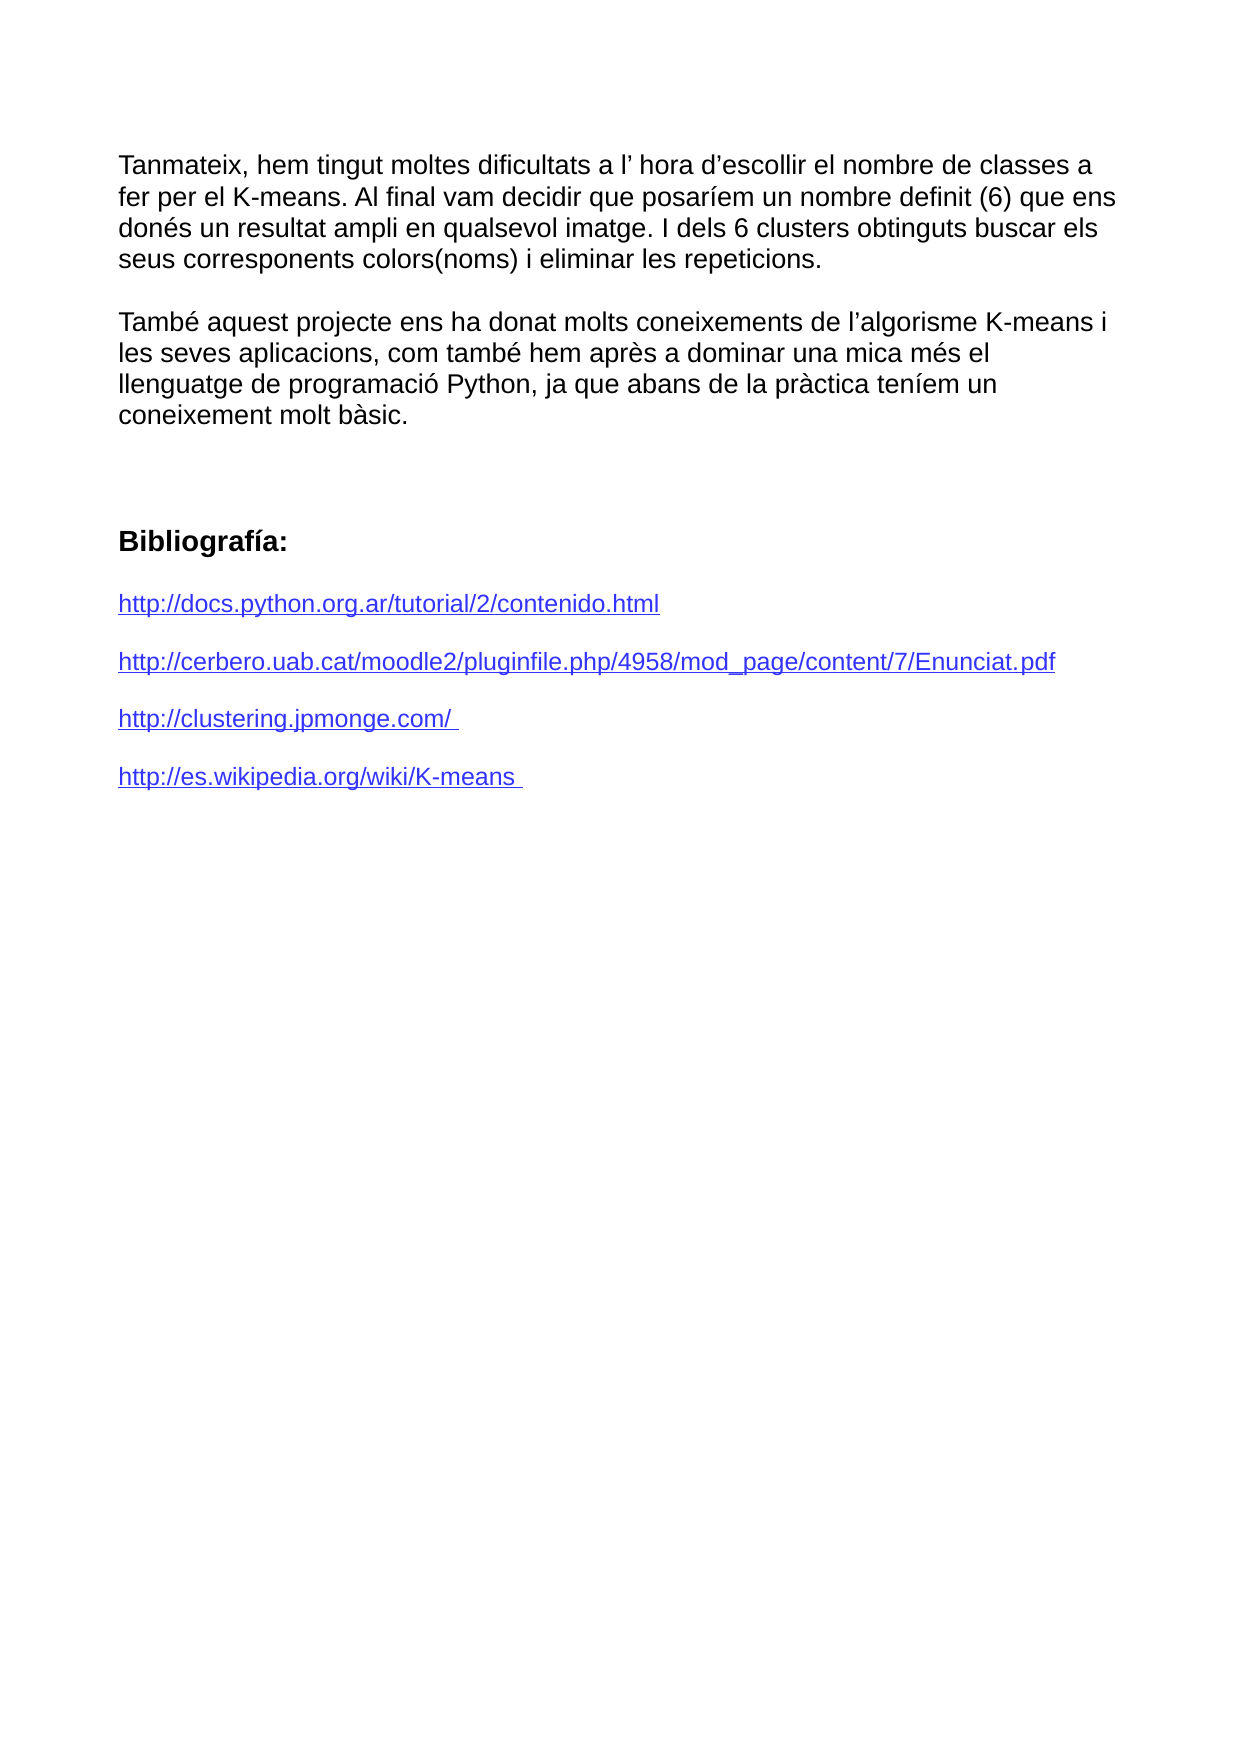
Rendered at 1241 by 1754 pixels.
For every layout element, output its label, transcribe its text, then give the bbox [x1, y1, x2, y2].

text http://docs.python.org.ar/tutorial/2/contenido.html [118, 589, 1122, 618]
text També aquest projecte ens ha donat molts coneixements de l’algorisme K-means i les seves aplicacions, com també hem après a dominar una mica més el llenguatge de programació Python, ja que abans de la pràctica teníem un coneixement molt bàsic. [118, 306, 1122, 431]
text http://cerbero.uab.cat/moodle2/pluginfile.php/4958/mod_page/content/7/Enunciat.pdf [118, 647, 1122, 675]
text http://clustering.jpmonge.com/ [118, 704, 1122, 733]
text http://es.wikipedia.org/wiki/K-means [118, 762, 1122, 790]
text Tanmateix, hem tingut moltes dificultats a l’ hora d’escollir el nombre de classes a fer per el K-means. Al final vam decidir que posaríem un nombre definit (6) que ens donés un resultat ampli en qualsevol imatge. I dels 6 clusters obtinguts buscar els seus corresponents colors(noms) i eliminar les repeticions. [118, 149, 1122, 274]
text Bibliografía: [118, 524, 1122, 558]
